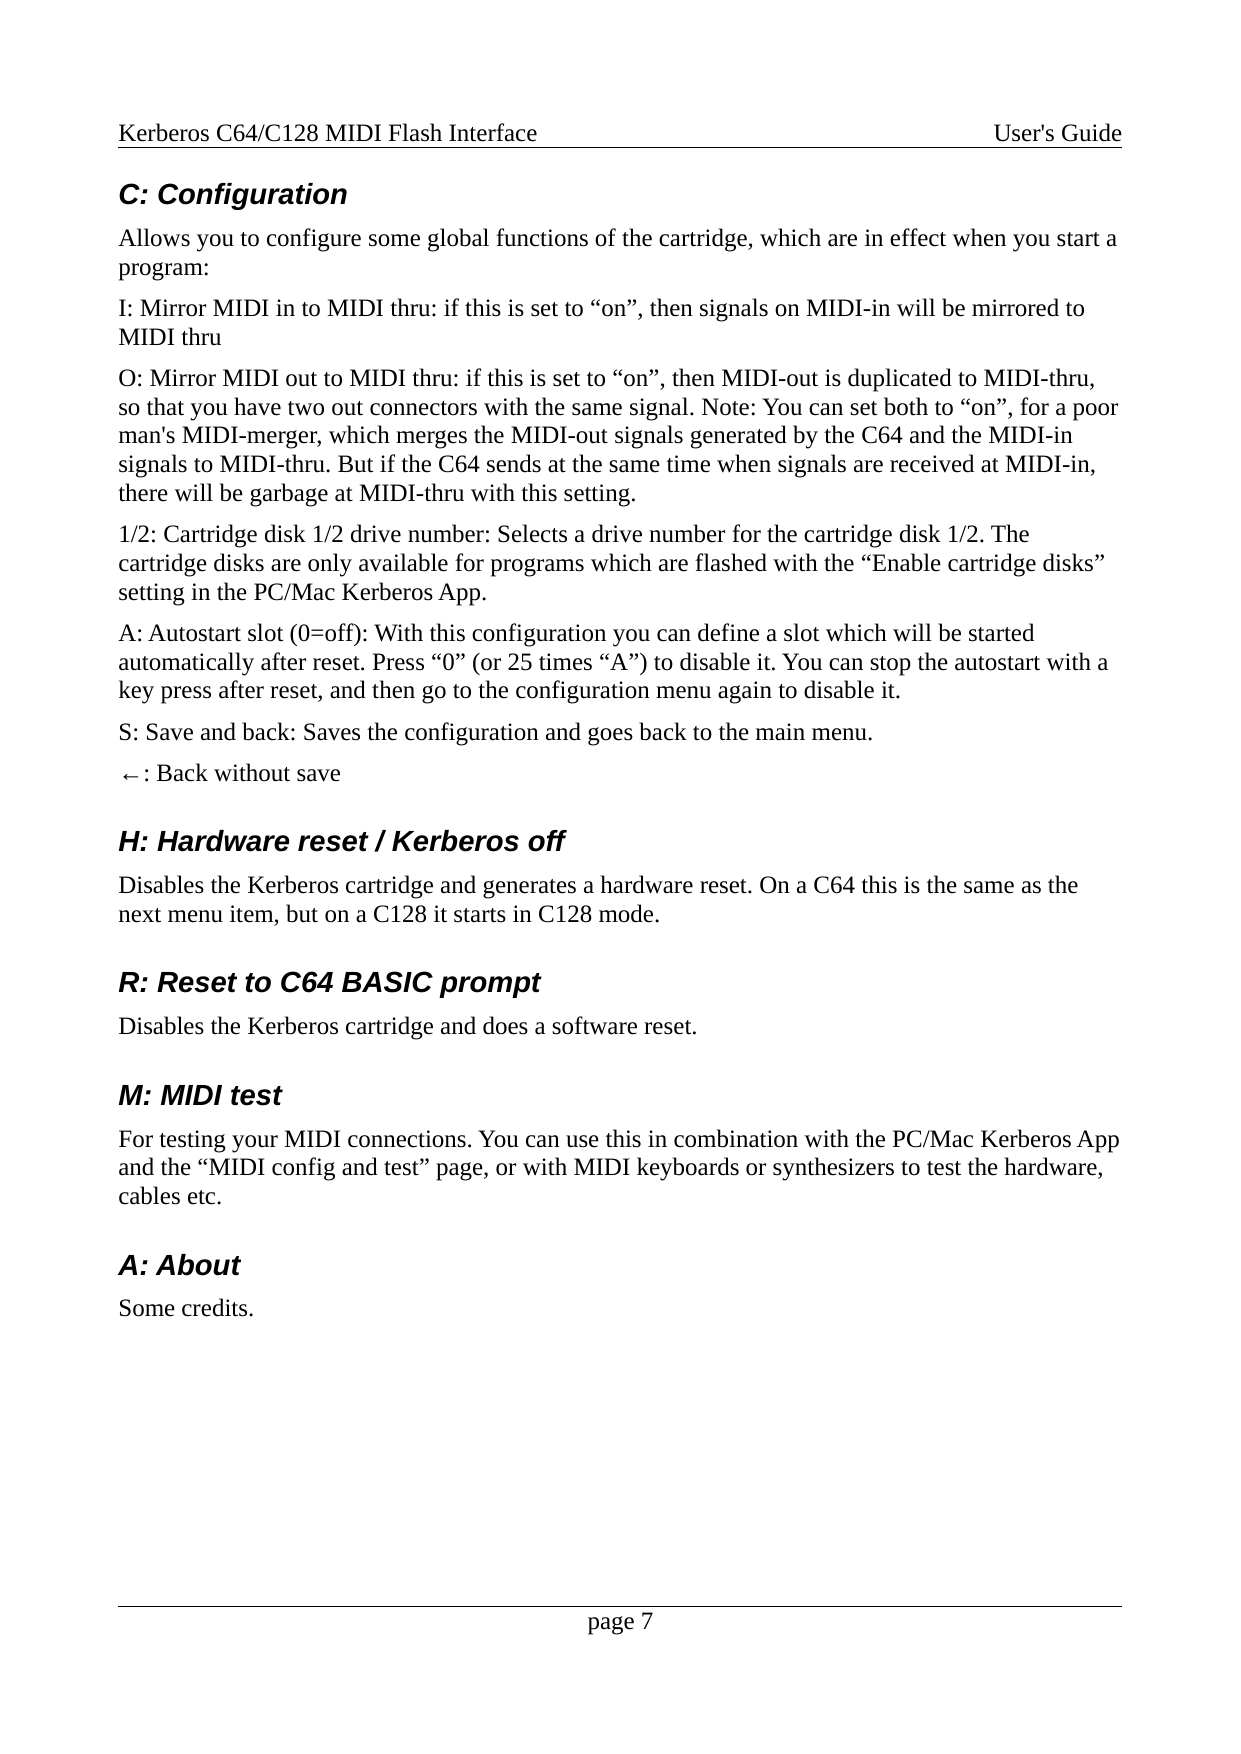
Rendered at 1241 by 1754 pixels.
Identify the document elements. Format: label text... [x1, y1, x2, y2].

text Disables the Kerberos cartridge and generates a hardware reset. On a C64 this is the same as the next menu item, but on a C128 it starts in C128 mode. [118, 870, 1122, 928]
text S: Save and back: Saves the configuration and goes back to the main menu. [118, 717, 1122, 746]
subtitle A: About [118, 1247, 1122, 1281]
subtitle M: MIDI test [118, 1078, 1122, 1111]
text Some credits. [118, 1293, 1122, 1322]
text Disables the Kerberos cartridge and does a software reset. [118, 1011, 1122, 1040]
text O: Mirror MIDI out to MIDI thru: if this is set to “on”, then MIDI-out is duplicated to MIDI-thru, so that you have two out connectors with the same signal. Note: You can set both to “on”, for a poor man's MIDI-merger, which merges the MIDI-out signals generated by the C64 and the MIDI-in signals to MIDI-thru. But if the C64 sends at the same time when signals are received at MIDI-in, there will be garbage at MIDI-thru with this setting. [118, 363, 1122, 507]
text For testing your MIDI connections. You can use this in combination with the PC/Mac Kerberos App and the “MIDI config and test” page, or with MIDI keyboards or synthesizers to test the hardware, cables etc. [118, 1124, 1122, 1210]
text ←: Back without save [118, 758, 1122, 787]
subtitle R: Reset to C64 BASIC prompt [118, 965, 1122, 999]
subtitle C: Configuration [118, 177, 1122, 211]
text I: Mirror MIDI in to MIDI thru: if this is set to “on”, then signals on MIDI-in will be mirrored to MIDI thru [118, 293, 1122, 351]
text Allows you to configure some global functions of the cartridge, which are in effect when you start a program: [118, 223, 1122, 281]
text 1/2: Cartridge disk 1/2 drive number: Selects a drive number for the cartridge disk 1/2. The cartridge disks are only available for programs which are flashed with the “Enable cartridge disks” setting in the PC/Mac Kerberos App. [118, 519, 1122, 606]
text A: Autostart slot (0=off): With this configuration you can define a slot which will be started automatically after reset. Press “0” (or 25 times “A”) to disable it. You can stop the autostart with a key press after reset, and then go to the configuration menu again to disable it. [118, 618, 1122, 704]
subtitle H: Hardware reset / Kerberos off [118, 824, 1122, 858]
